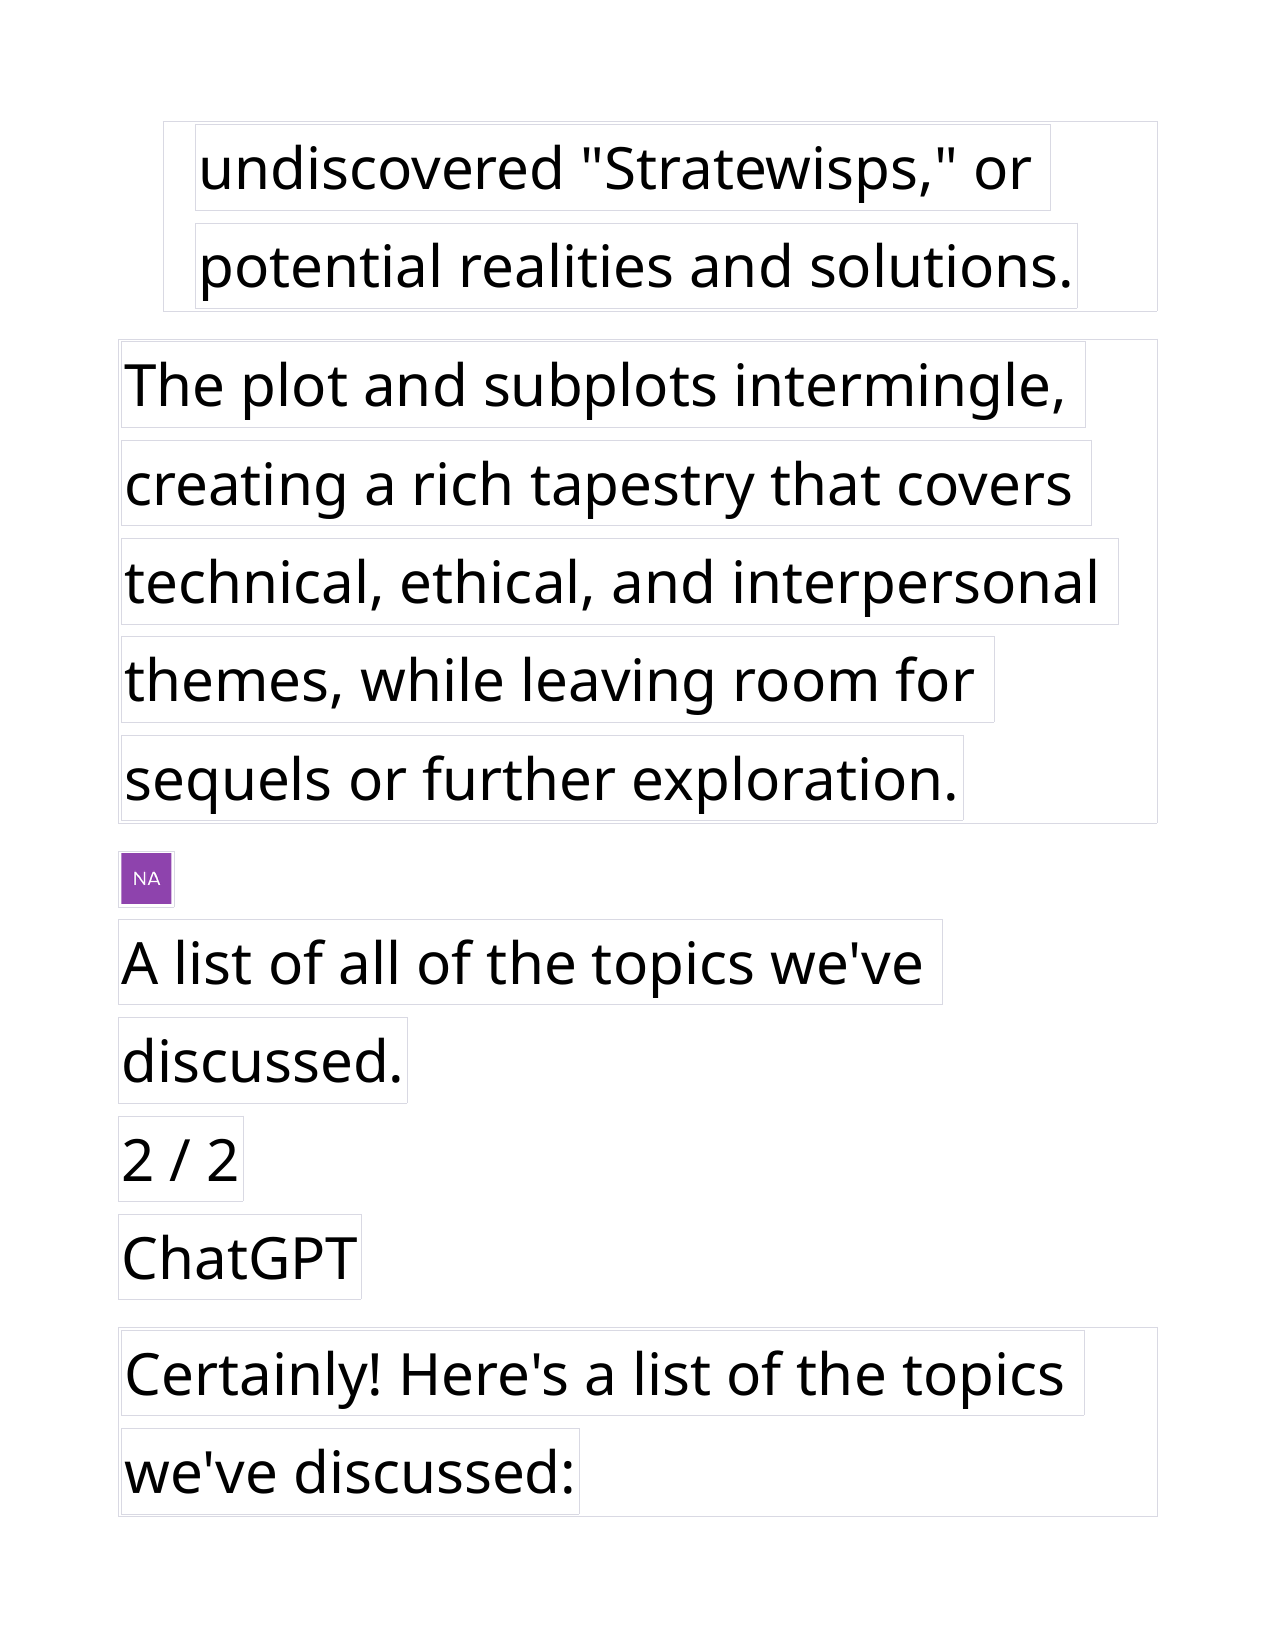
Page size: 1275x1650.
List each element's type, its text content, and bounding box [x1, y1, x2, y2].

text 2 / 2 [119, 1117, 243, 1201]
text [362, 1214, 1157, 1299]
text The plot and subplots intermingle, creating a rich tapestry that covers technical, ethical, and interpersonal themes, while leaving room for sequels or further exploration. [119, 340, 1157, 823]
text [244, 1116, 1157, 1201]
text A list of all of the topics we've discussed. [118, 919, 1157, 1103]
list undiscovered "Stratewisps," or potential realities and solutions. [164, 122, 1157, 311]
text Certainly! Here's a list of the topics we've discussed: [119, 1328, 1157, 1516]
text ChatGPT [119, 1215, 361, 1299]
picture [121, 853, 172, 904]
